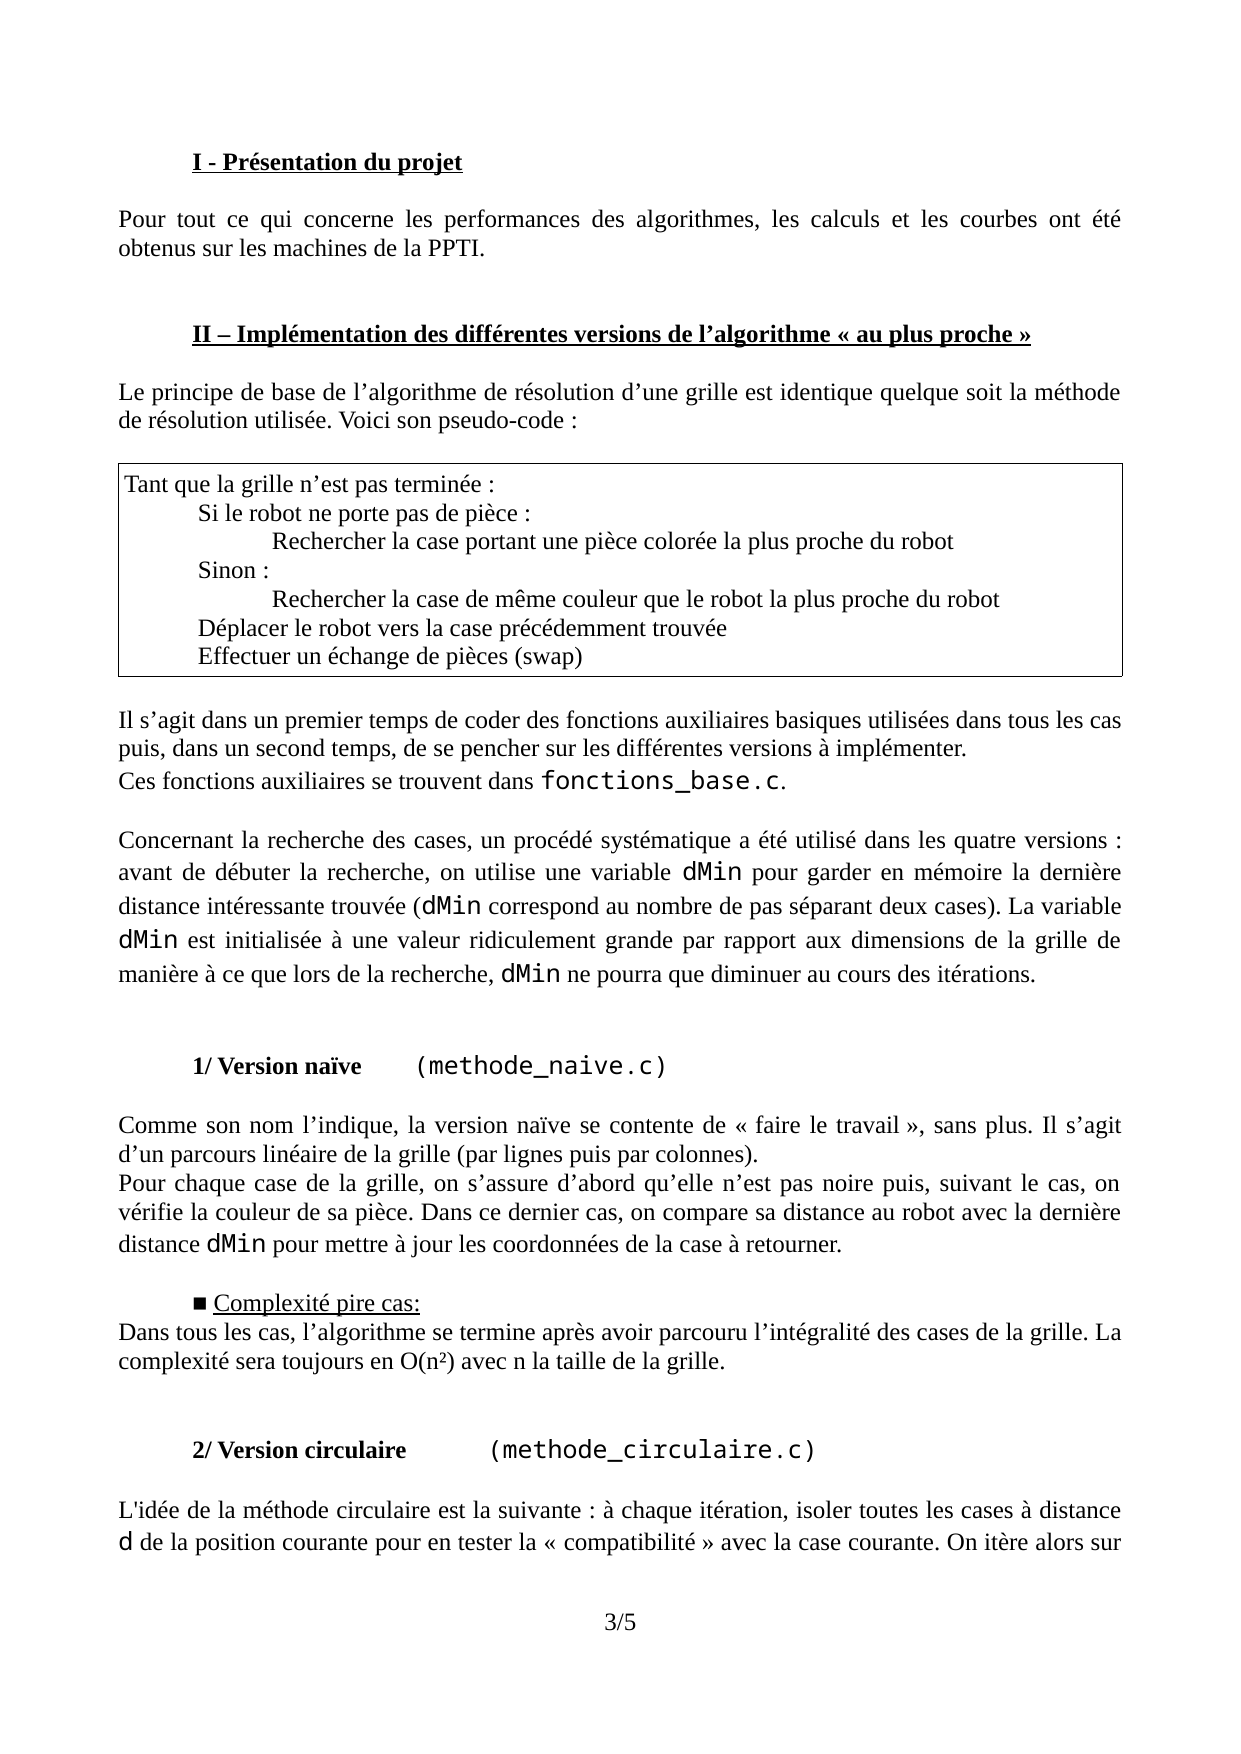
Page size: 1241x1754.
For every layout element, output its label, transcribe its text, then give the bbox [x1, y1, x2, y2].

text Pour chaque case de la grille, on s’assure d’abord qu’elle n’est pas noire puis, suivant le cas, on vérifie la couleur de sa pièce. Dans ce dernier cas, on compare sa distance au robot avec la dernière distance dMin pour mettre à jour les coordonnées de la case à retourner. [118, 1168, 1122, 1259]
text 1/ Version naïve (methode_naive.c) [118, 1048, 1122, 1082]
text Comme son nom l’indique, la version naïve se contente de « faire le travail », sans plus. Il s’agit d’un parcours linéaire de la grille (par lignes puis par colonnes). [118, 1110, 1122, 1168]
text I - Présentation du projet [118, 147, 1122, 176]
text Le principe de base de l’algorithme de résolution d’une grille est identique quelque soit la méthode de résolution utilisée. Voici son pseudo-code : [118, 377, 1122, 434]
text 2/ Version circulaire (methode_circulaire.c) [118, 1432, 1122, 1466]
text II – Implémentation des différentes versions de l’algorithme « au plus proche » [118, 319, 1122, 348]
text ■ Complexité pire cas: [118, 1288, 1122, 1317]
text Concernant la recherche des cases, un procédé systématique a été utilisé dans les quatre versions : avant de débuter la recherche, on utilise une variable dMin pour garder en mémoire la dernière distance intéressante trouvée (dMin correspond au nombre de pas séparant deux cases). La variable dMin est initialisée à une valeur ridiculement grande par rapport aux dimensions de la grille de manière à ce que lors de la recherche, dMin ne pourra que diminuer au cours des itérations. [118, 825, 1122, 990]
table_header Tant que la grille n’est pas terminée : Si le robot ne porte pas de pièce : Rechercher la case portant une pièce colorée la plus proche du robot Sinon : Rechercher la case de même couleur que le robot la plus proche du robot Déplacer le robot vers la case précédemment trouvée Effectuer un échange de pièces (swap) [119, 464, 1122, 676]
text Il s’agit dans un premier temps de coder des fonctions auxiliaires basiques utilisées dans tous les cas puis, dans un second temps, de se pencher sur les différentes versions à implémenter. [118, 705, 1122, 762]
text Pour tout ce qui concerne les performances des algorithmes, les calculs et les courbes ont été obtenus sur les machines de la PPTI. [118, 204, 1122, 262]
text Dans tous les cas, l’algorithme se termine après avoir parcouru l’intégralité des cases de la grille. La complexité sera toujours en O(n²) avec n la taille de la grille. [118, 1317, 1122, 1374]
text Ces fonctions auxiliaires se trouvent dans fonctions_base.c. [118, 762, 1122, 796]
text L'idée de la méthode circulaire est la suivante : à chaque itération, isoler toutes les cases à distance d de la position courante pour en tester la « compatibilité » avec la case courante. On itère alors sur [118, 1495, 1122, 1558]
